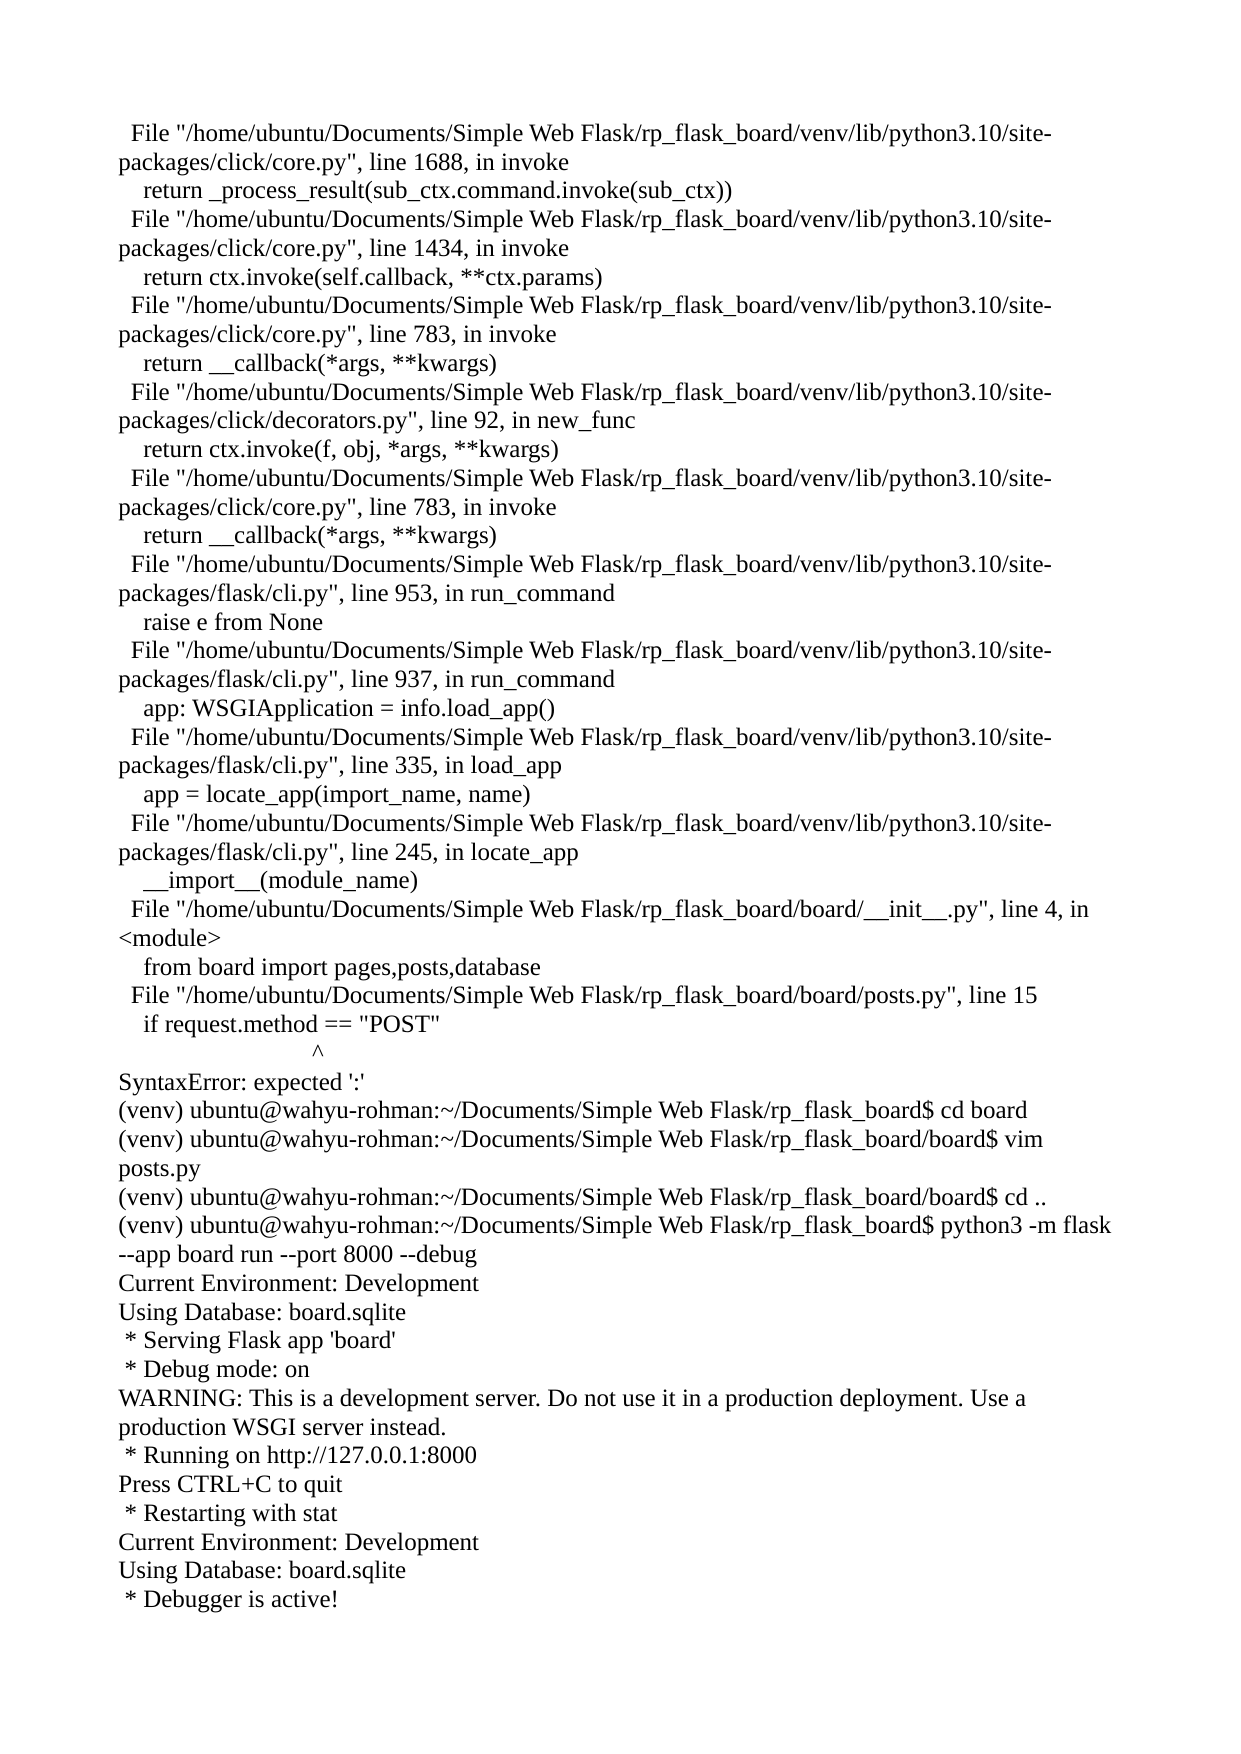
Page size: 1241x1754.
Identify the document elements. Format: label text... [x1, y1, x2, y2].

text return ctx.invoke(f, obj, *args, **kwargs) [118, 434, 1122, 463]
text WARNING: This is a development server. Do not use it in a production deployment. Use a production WSGI server instead. [118, 1383, 1122, 1441]
text (venv) ubuntu@wahyu-rohman:~/Documents/Simple Web Flask/rp_flask_board/board$ vim posts.py [118, 1124, 1122, 1182]
text * Restarting with stat [118, 1498, 1122, 1527]
text * Serving Flask app 'board' [118, 1326, 1122, 1354]
text Using Database: board.sqlite [118, 1556, 1122, 1584]
text File "/home/ubuntu/Documents/Simple Web Flask/rp_flask_board/venv/lib/python3.10/site-packages/flask/cli.py", line 245, in locate_app [118, 808, 1122, 866]
text File "/home/ubuntu/Documents/Simple Web Flask/rp_flask_board/board/__init__.py", line 4, in <module> [118, 894, 1122, 952]
text app = locate_app(import_name, name) [118, 779, 1122, 808]
text raise e from None [118, 607, 1122, 636]
text File "/home/ubuntu/Documents/Simple Web Flask/rp_flask_board/venv/lib/python3.10/site-packages/flask/cli.py", line 937, in run_command [118, 636, 1122, 693]
text Press CTRL+C to quit [118, 1469, 1122, 1498]
text File "/home/ubuntu/Documents/Simple Web Flask/rp_flask_board/venv/lib/python3.10/site-packages/click/core.py", line 1434, in invoke [118, 204, 1122, 262]
text File "/home/ubuntu/Documents/Simple Web Flask/rp_flask_board/venv/lib/python3.10/site-packages/click/core.py", line 1688, in invoke [118, 118, 1122, 176]
text return __callback(*args, **kwargs) [118, 348, 1122, 377]
text File "/home/ubuntu/Documents/Simple Web Flask/rp_flask_board/venv/lib/python3.10/site-packages/click/core.py", line 783, in invoke [118, 463, 1122, 521]
text return __callback(*args, **kwargs) [118, 521, 1122, 549]
text File "/home/ubuntu/Documents/Simple Web Flask/rp_flask_board/venv/lib/python3.10/site-packages/click/decorators.py", line 92, in new_func [118, 377, 1122, 434]
text File "/home/ubuntu/Documents/Simple Web Flask/rp_flask_board/board/posts.py", line 15 [118, 981, 1122, 1009]
text File "/home/ubuntu/Documents/Simple Web Flask/rp_flask_board/venv/lib/python3.10/site-packages/click/core.py", line 783, in invoke [118, 291, 1122, 348]
text __import__(module_name) [118, 866, 1122, 894]
text File "/home/ubuntu/Documents/Simple Web Flask/rp_flask_board/venv/lib/python3.10/site-packages/flask/cli.py", line 335, in load_app [118, 722, 1122, 779]
text Current Environment: Development [118, 1527, 1122, 1556]
text File "/home/ubuntu/Documents/Simple Web Flask/rp_flask_board/venv/lib/python3.10/site-packages/flask/cli.py", line 953, in run_command [118, 549, 1122, 607]
text return _process_result(sub_ctx.command.invoke(sub_ctx)) [118, 176, 1122, 204]
text SyntaxError: expected ':' [118, 1067, 1122, 1096]
text from board import pages,posts,database [118, 952, 1122, 981]
text ^ [118, 1038, 1122, 1067]
text if request.method == "POST" [118, 1009, 1122, 1038]
text app: WSGIApplication = info.load_app() [118, 693, 1122, 722]
text (venv) ubuntu@wahyu-rohman:~/Documents/Simple Web Flask/rp_flask_board/board$ cd .. [118, 1182, 1122, 1211]
text * Debugger is active! [118, 1584, 1122, 1613]
text Using Database: board.sqlite [118, 1297, 1122, 1326]
text return ctx.invoke(self.callback, **ctx.params) [118, 262, 1122, 291]
text * Running on http://127.0.0.1:8000 [118, 1441, 1122, 1469]
text Current Environment: Development [118, 1268, 1122, 1297]
text * Debug mode: on [118, 1354, 1122, 1383]
text (venv) ubuntu@wahyu-rohman:~/Documents/Simple Web Flask/rp_flask_board$ cd board [118, 1096, 1122, 1124]
text (venv) ubuntu@wahyu-rohman:~/Documents/Simple Web Flask/rp_flask_board$ python3 -m flask --app board run --port 8000 --debug [118, 1211, 1122, 1268]
